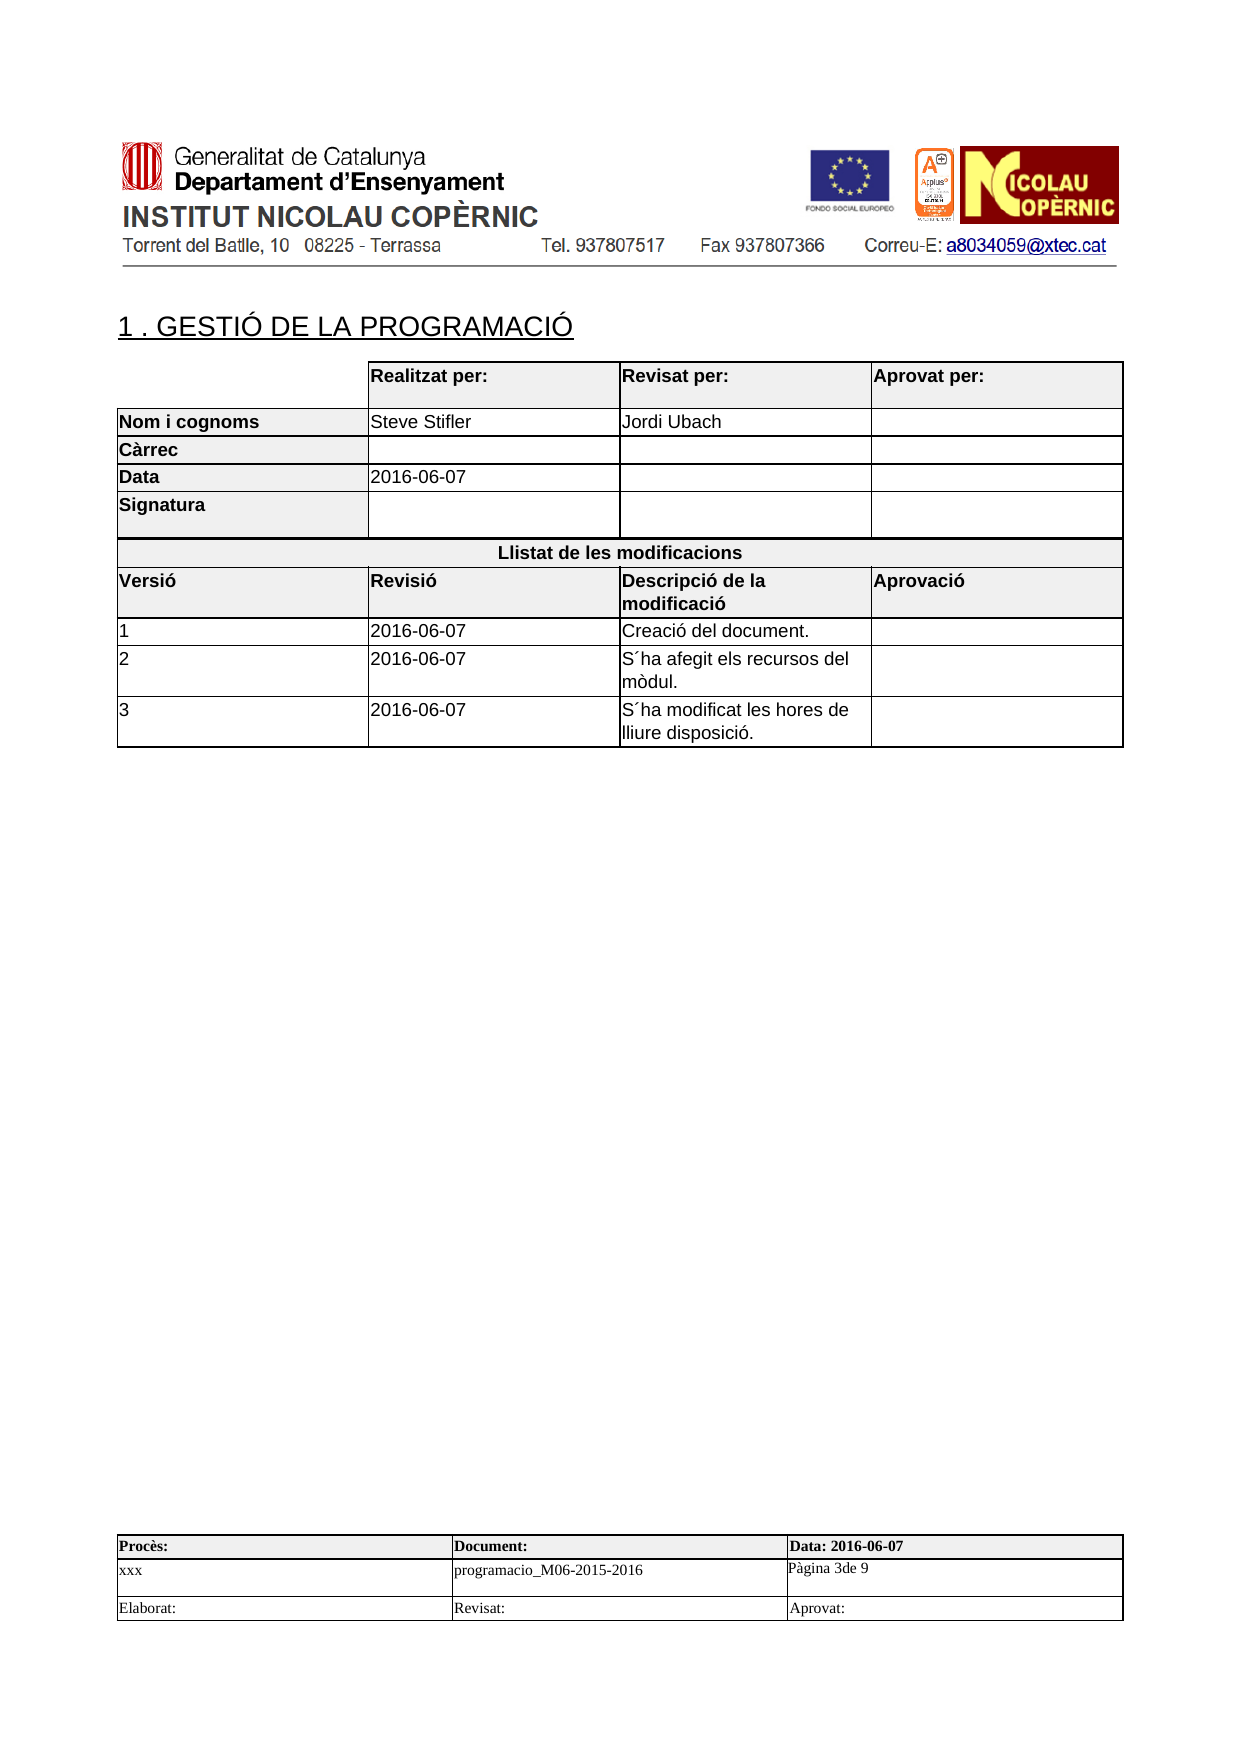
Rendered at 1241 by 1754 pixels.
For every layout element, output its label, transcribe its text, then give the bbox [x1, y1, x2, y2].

table_cell [872, 492, 1122, 537]
table_header Aprovat per: [872, 363, 1122, 408]
table_cell [872, 465, 1122, 491]
table_cell S´ha modificat les hores de lliure disposició. [621, 697, 871, 746]
table_cell Nom i cognoms [118, 409, 368, 435]
table_cell [369, 492, 619, 537]
table_cell Versió [118, 568, 368, 617]
table_cell Aprovació [872, 568, 1122, 617]
table_cell [621, 437, 871, 463]
table_cell Data [118, 465, 368, 491]
table_cell [872, 437, 1122, 463]
table_cell Signatura [118, 492, 368, 537]
table_cell [369, 437, 619, 463]
table_cell Jordi Ubach [621, 409, 871, 435]
table_cell Càrrec [118, 437, 368, 463]
table_cell 2016-06-07 [369, 646, 619, 696]
table_cell [621, 492, 871, 537]
table_header Realitzat per: [369, 363, 619, 408]
text 1 . GESTIÓ DE LA PROGRAMACIÓ [117, 310, 1123, 342]
table_cell 2016-06-07 [369, 697, 619, 746]
table_cell 2016-06-07 [369, 465, 619, 491]
table_cell Revisió [369, 568, 619, 617]
table_cell [872, 697, 1122, 746]
table_cell [621, 465, 871, 491]
table_header Llistat de les modificacions [118, 540, 1122, 566]
table_cell [872, 646, 1122, 696]
table_cell [872, 409, 1122, 435]
table_cell 3 [118, 697, 368, 746]
table_cell 2016-06-07 [369, 619, 619, 645]
table_cell [872, 619, 1122, 645]
table_cell Descripció de la modificació [621, 568, 871, 617]
table_cell 2 [118, 646, 368, 696]
table_header Revisat per: [621, 363, 871, 408]
table_cell Creació del document. [621, 619, 871, 645]
table_cell S´ha afegit els recursos del mòdul. [621, 646, 871, 696]
table_cell 1 [118, 619, 368, 645]
table_header [117, 361, 368, 408]
table_cell Steve Stifler [369, 409, 619, 435]
